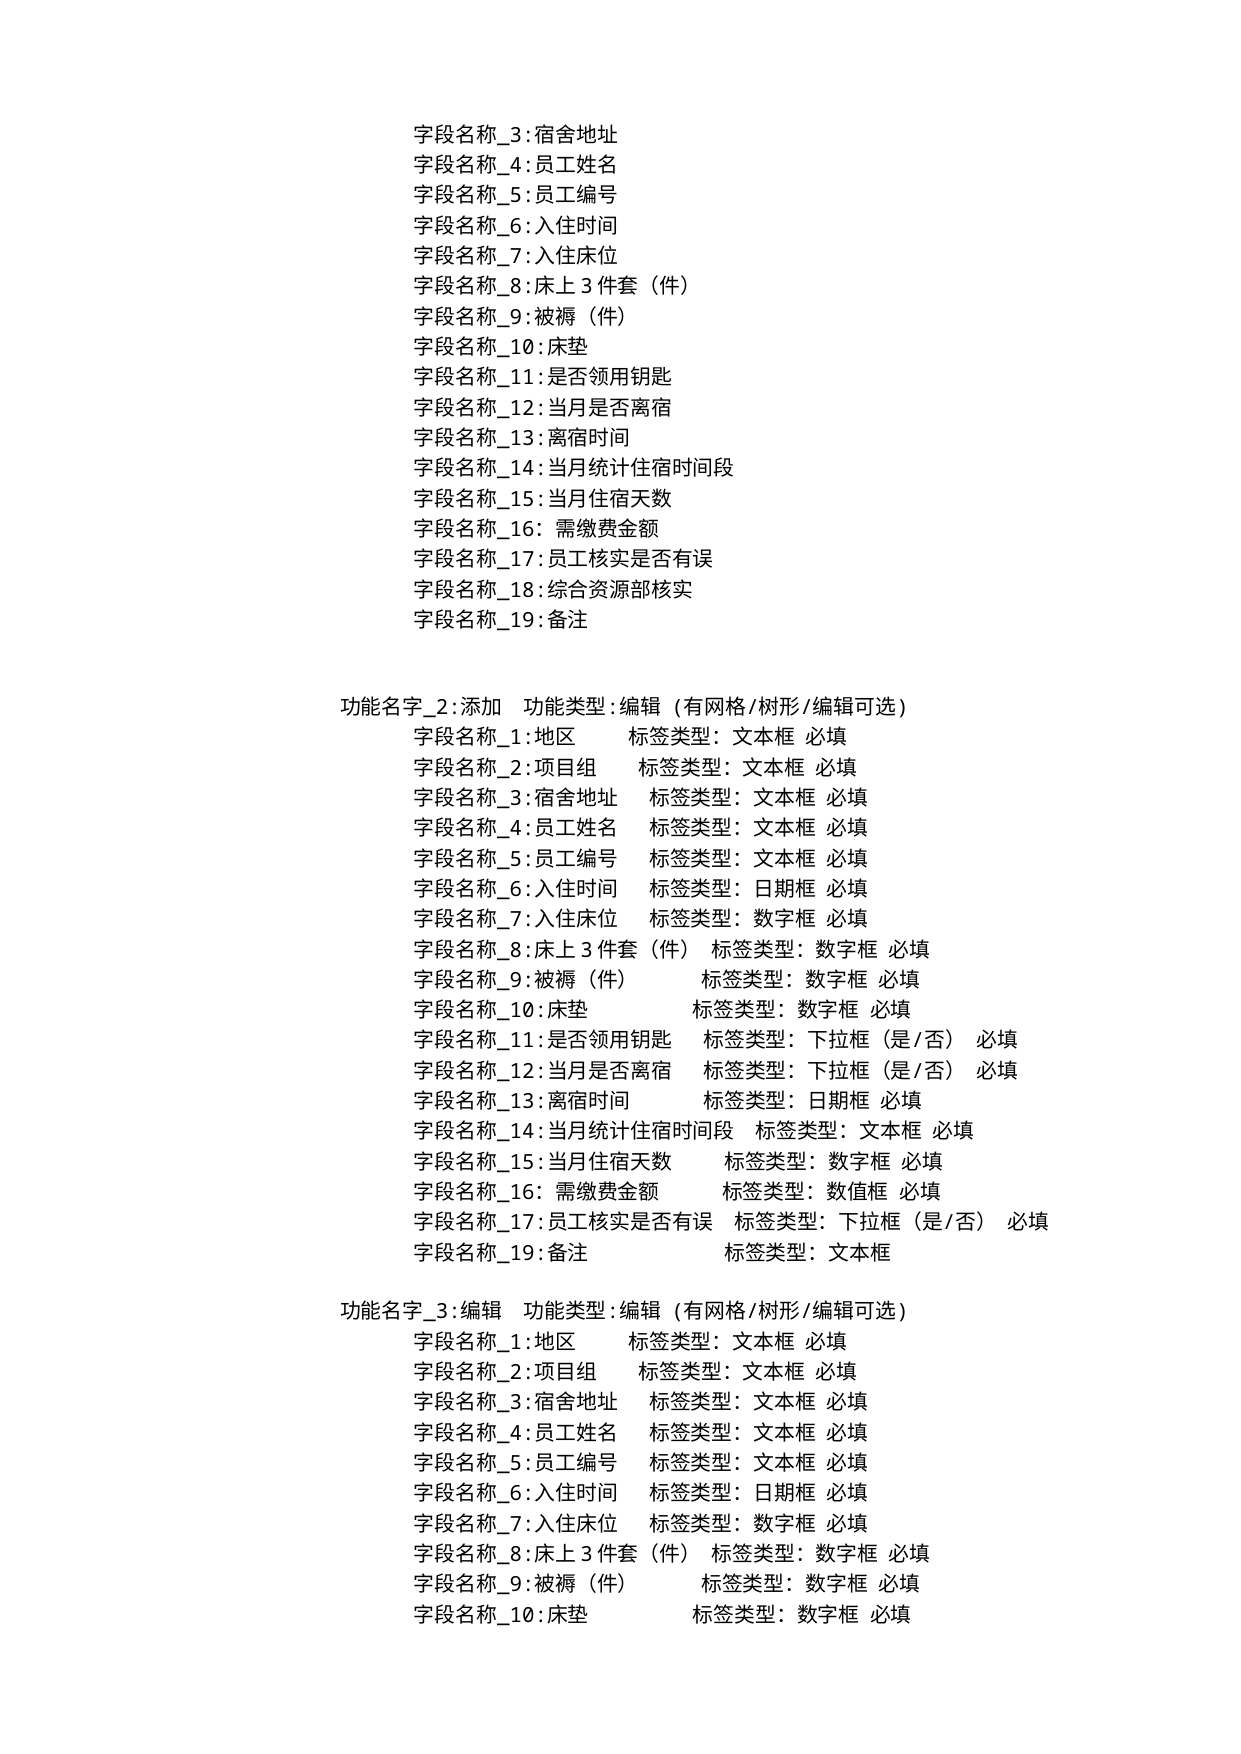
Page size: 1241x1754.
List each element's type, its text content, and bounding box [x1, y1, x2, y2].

text 字段名称_17:员工核实是否有误 [118, 542, 1122, 573]
text 字段名称_2:项目组 标签类型：文本框 必填 [118, 751, 1122, 781]
text 字段名称_6:入住时间 标签类型：日期框 必填 [118, 872, 1122, 902]
text 字段名称_7:入住床位 [118, 239, 1122, 270]
text 字段名称_9:被褥（件） 标签类型：数字框 必填 [118, 1567, 1122, 1598]
text 字段名称_2:项目组 标签类型：文本框 必填 [118, 1355, 1122, 1386]
text 字段名称_8:床上3件套（件） [118, 270, 1122, 300]
text 字段名称_7:入住床位 标签类型：数字框 必填 [118, 1507, 1122, 1537]
text 字段名称_10:床垫 [118, 330, 1122, 361]
text 字段名称_1:地区 标签类型：文本框 必填 [118, 1325, 1122, 1355]
text 字段名称_1:地区 标签类型：文本框 必填 [118, 721, 1122, 751]
text 字段名称_5:员工编号 标签类型：文本框 必填 [118, 842, 1122, 872]
text 字段名称_16：需缴费金额 标签类型：数值框 必填 [118, 1175, 1122, 1206]
text 字段名称_8:床上3件套（件） 标签类型：数字框 必填 [118, 1537, 1122, 1567]
text 字段名称_14:当月统计住宿时间段 [118, 452, 1122, 482]
text 字段名称_3:宿舍地址 标签类型：文本框 必填 [118, 781, 1122, 812]
text 字段名称_4:员工姓名 标签类型：文本框 必填 [118, 812, 1122, 842]
text 字段名称_9:被褥（件） 标签类型：数字框 必填 [118, 963, 1122, 993]
text 字段名称_14:当月统计住宿时间段 标签类型：文本框 必填 [118, 1115, 1122, 1145]
text 字段名称_7:入住床位 标签类型：数字框 必填 [118, 902, 1122, 933]
text 字段名称_15:当月住宿天数 标签类型：数字框 必填 [118, 1145, 1122, 1175]
text 字段名称_17:员工核实是否有误 标签类型：下拉框（是/否） 必填 [118, 1206, 1122, 1236]
text 功能名字_3:编辑 功能类型:编辑 (有网格/树形/编辑可选) [118, 1295, 1122, 1325]
text 字段名称_13:离宿时间 [118, 421, 1122, 452]
text 字段名称_4:员工姓名 标签类型：文本框 必填 [118, 1416, 1122, 1446]
text 字段名称_19:备注 标签类型：文本框 [118, 1236, 1122, 1266]
text 字段名称_18:综合资源部核实 [118, 573, 1122, 603]
text 字段名称_12:当月是否离宿 标签类型：下拉框（是/否） 必填 [118, 1054, 1122, 1084]
text 字段名称_10:床垫 标签类型：数字框 必填 [118, 993, 1122, 1024]
text 字段名称_10:床垫 标签类型：数字框 必填 [118, 1598, 1122, 1628]
text 字段名称_4:员工姓名 [118, 148, 1122, 179]
text 字段名称_6:入住时间 [118, 209, 1122, 239]
text 字段名称_13:离宿时间 标签类型：日期框 必填 [118, 1084, 1122, 1115]
text 字段名称_3:宿舍地址 [118, 118, 1122, 148]
text 字段名称_11:是否领用钥匙 [118, 361, 1122, 391]
text 字段名称_9:被褥（件） [118, 300, 1122, 330]
text 字段名称_12:当月是否离宿 [118, 391, 1122, 421]
text 功能名字_2:添加 功能类型:编辑 (有网格/树形/编辑可选) [118, 690, 1122, 721]
text 字段名称_5:员工编号 标签类型：文本框 必填 [118, 1446, 1122, 1477]
text 字段名称_16：需缴费金额 [118, 512, 1122, 542]
text 字段名称_3:宿舍地址 标签类型：文本框 必填 [118, 1386, 1122, 1416]
text 字段名称_19:备注 [118, 603, 1122, 633]
text 字段名称_6:入住时间 标签类型：日期框 必填 [118, 1477, 1122, 1507]
text 字段名称_15:当月住宿天数 [118, 482, 1122, 512]
text 字段名称_11:是否领用钥匙 标签类型：下拉框（是/否） 必填 [118, 1024, 1122, 1054]
text 字段名称_5:员工编号 [118, 179, 1122, 209]
text 字段名称_8:床上3件套（件） 标签类型：数字框 必填 [118, 933, 1122, 963]
